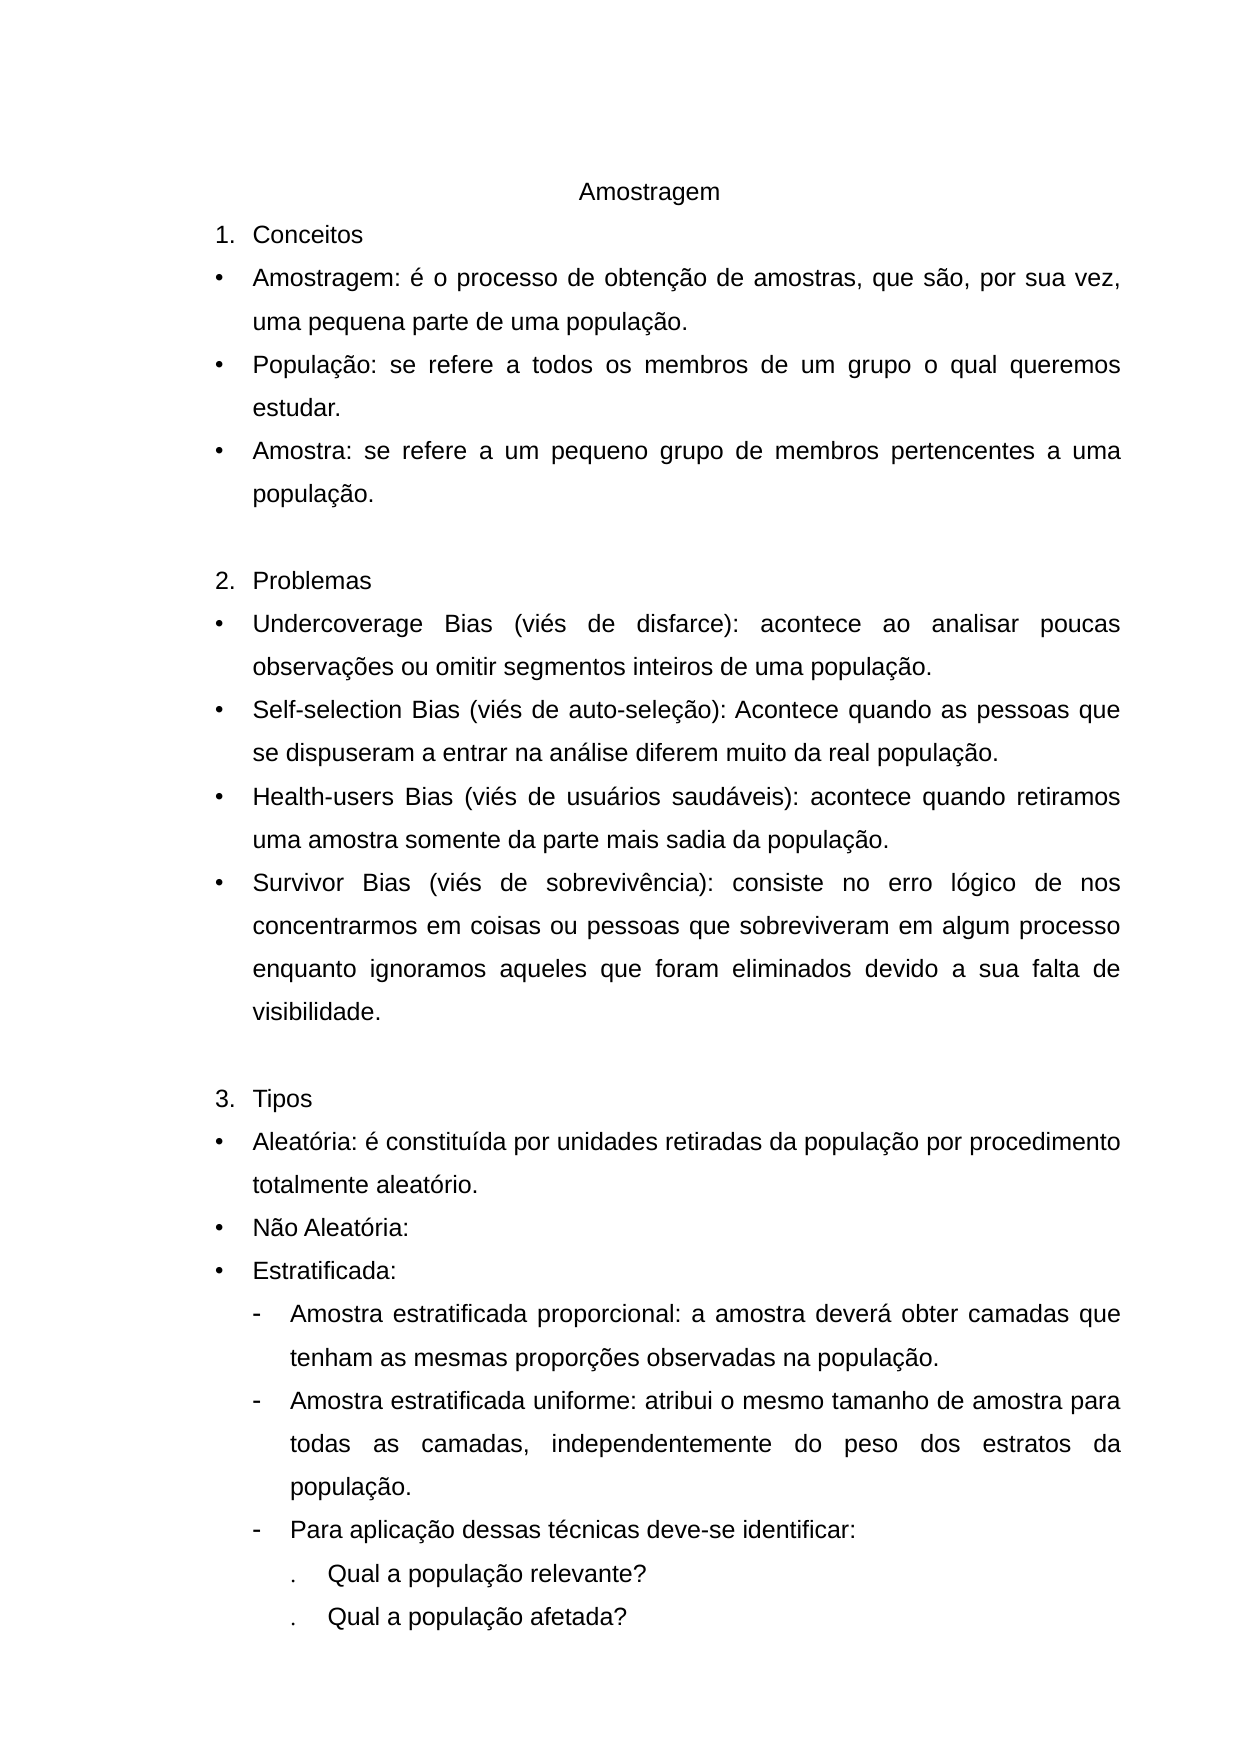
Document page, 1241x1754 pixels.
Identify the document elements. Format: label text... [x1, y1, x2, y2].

list Qual a população relevante? [290, 1558, 1122, 1587]
list Self-selection Bias (viés de auto-seleção): Acontece quando as pessoas que se dispuseram a entrar na análise diferem muito da real população. [215, 695, 1122, 767]
list Amostra: se refere a um pequeno grupo de membros pertencentes a uma população. [215, 436, 1122, 508]
list Qual a população afetada? [290, 1602, 1122, 1631]
list Para aplicação dessas técnicas deve-se identificar: [252, 1515, 1122, 1544]
list Survivor Bias (viés de sobrevivência): consiste no erro lógico de nos concentrarmos em coisas ou pessoas que sobreviveram em algum processo enquanto ignoramos aqueles que foram eliminados devido a sua falta de visibilidade. [215, 868, 1122, 1026]
list Amostra estratificada proporcional: a amostra deverá obter camadas que tenham as mesmas proporções observadas na população. [252, 1299, 1122, 1371]
list Health-users Bias (viés de usuários saudáveis): acontece quando retiramos uma amostra somente da parte mais sadia da população. [215, 781, 1122, 853]
list Aleatória: é constituída por unidades retiradas da população por procedimento totalmente aleatório. [215, 1127, 1122, 1199]
text Amostragem [177, 177, 1122, 206]
list Conceitos [215, 220, 1122, 249]
list Tipos [215, 1083, 1122, 1112]
list Amostra estratificada uniforme: atribui o mesmo tamanho de amostra para todas as camadas, independentemente do peso dos estratos da população. [252, 1386, 1122, 1501]
list Estratificada: [215, 1256, 1122, 1285]
list Amostragem: é o processo de obtenção de amostras, que são, por sua vez, uma pequena parte de uma população. [215, 263, 1122, 335]
list Não Aleatória: [215, 1213, 1122, 1242]
list Problemas [215, 566, 1122, 594]
list População: se refere a todos os membros de um grupo o qual queremos estudar. [215, 350, 1122, 422]
list Undercoverage Bias (viés de disfarce): acontece ao analisar poucas observações ou omitir segmentos inteiros de uma população. [215, 609, 1122, 681]
